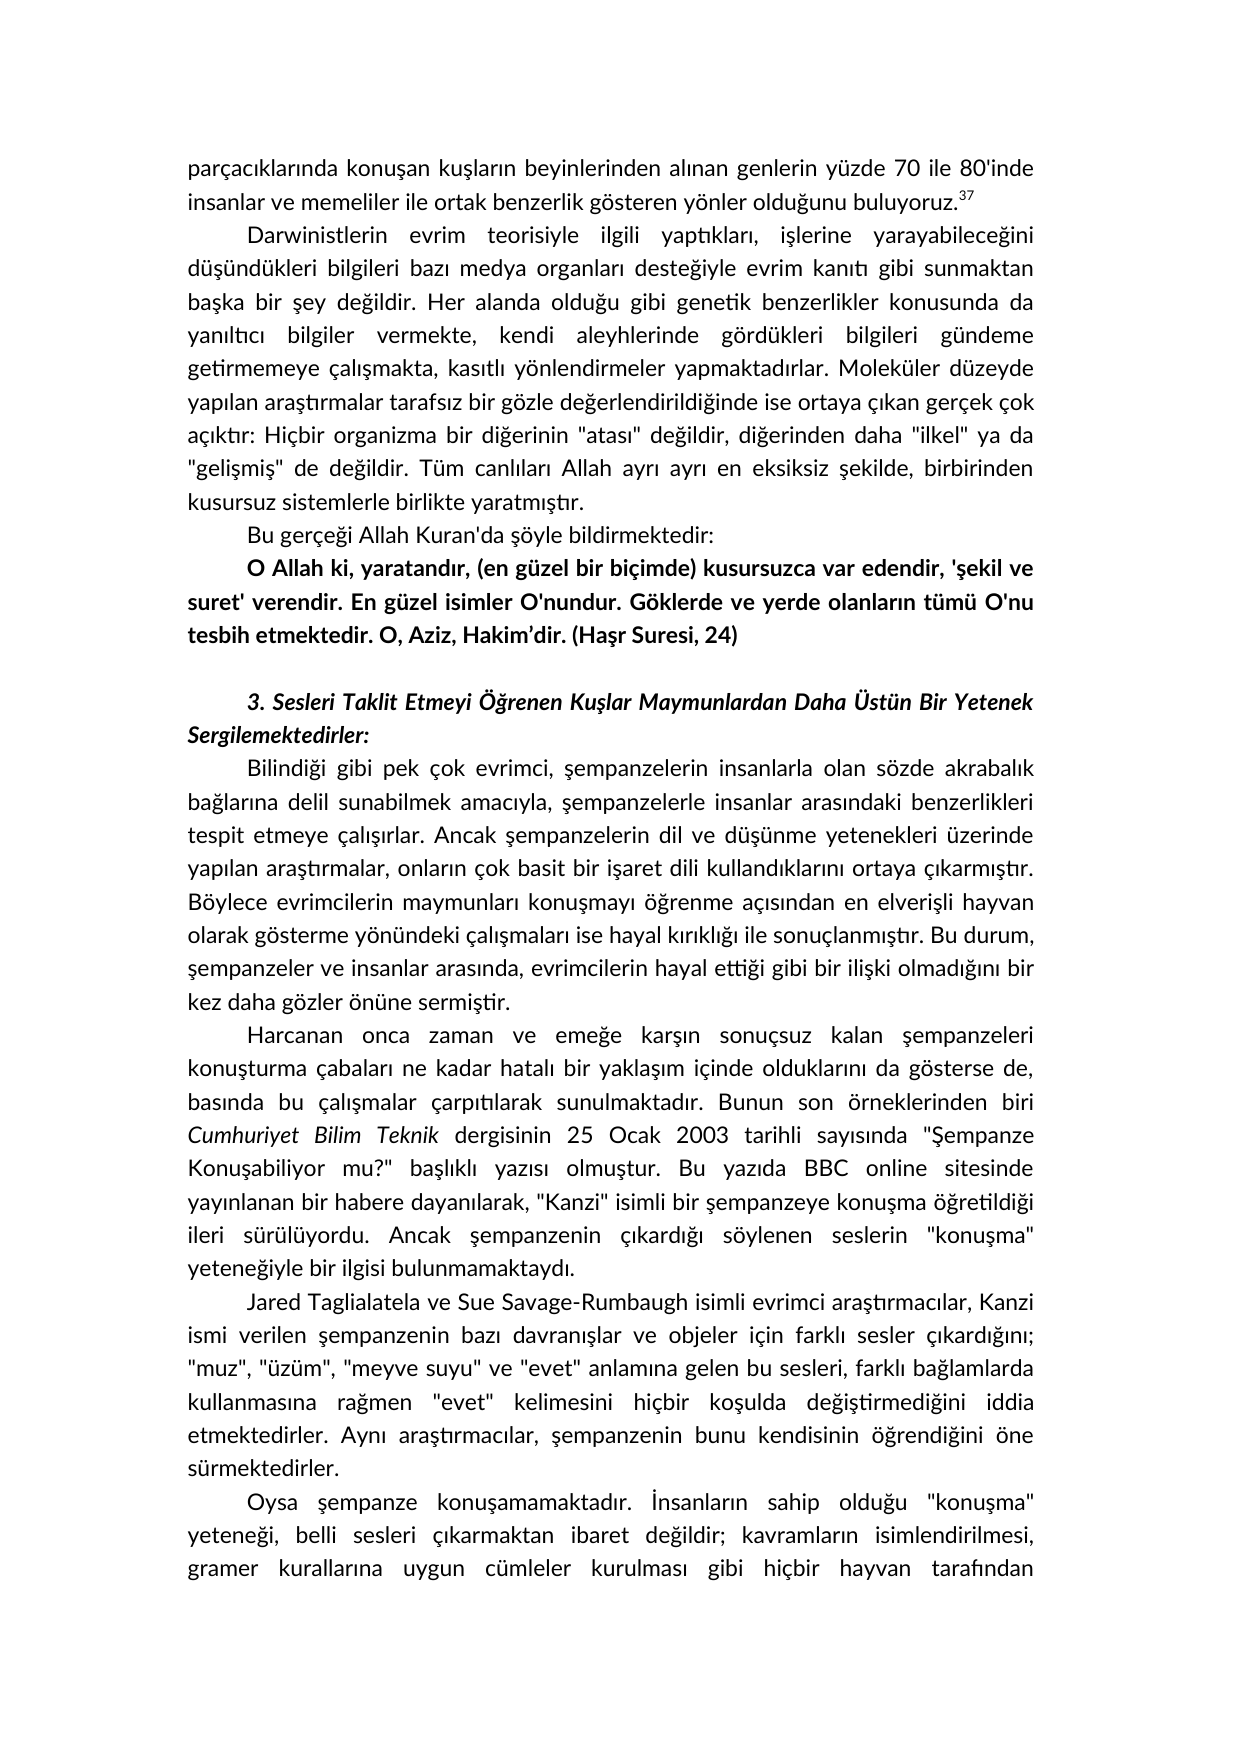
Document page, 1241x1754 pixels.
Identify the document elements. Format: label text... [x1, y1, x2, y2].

text Jared Taglialatela ve Sue Savage-Rumbaugh isimli evrimci araştırmacılar, Kanzi ismi verilen şempanzenin bazı davranışlar ve objeler için farklı sesler çıkardığını; "muz", "üzüm", "meyve suyu" ve "evet" anlamına gelen bu sesleri, farklı bağlamlarda kullanmasına rağmen "evet" kelimesini hiçbir koşulda değiştirmediğini iddia etmektedirler. Aynı araştırmacılar, şempanzenin bunu kendisinin öğrendiğini öne sürmektedirler. [187, 1283, 1035, 1483]
text Darwinistlerin evrim teorisiyle ilgili yaptıkları, işlerine yarayabileceğini düşündükleri bilgileri bazı medya organları desteğiyle evrim kanıtı gibi sunmaktan başka bir şey değildir. Her alanda olduğu gibi genetik benzerlikler konusunda da yanıltıcı bilgiler vermekte, kendi aleyhlerinde gördükleri bilgileri gündeme getirmemeye çalışmakta, kasıtlı yönlendirmeler yapmaktadırlar. Moleküler düzeyde yapılan araştırmalar tarafsız bir gözle değerlendirildiğinde ise ortaya çıkan gerçek çok açıktır: Hiçbir organizma bir diğerinin "atası" değildir, diğerinden daha "ilkel" ya da "gelişmiş" de değildir. Tüm canlıları Allah ayrı ayrı en eksiksiz şekilde, birbirinden kusursuz sistemlerle birlikte yaratmıştır. [187, 217, 1035, 517]
text 3. Sesleri Taklit Etmeyi Öğrenen Kuşlar Maymunlardan Daha Üstün Bir Yetenek Sergilemektedirler: [187, 683, 1035, 750]
text Harcanan onca zaman ve emeğe karşın sonuçsuz kalan şempanzeleri konuşturma çabaları ne kadar hatalı bir yaklaşım içinde olduklarını da gösterse de, basında bu çalışmalar çarpıtılarak sunulmaktadır. Bunun son örneklerinden biri Cumhuriyet Bilim Teknik dergisinin 25 Ocak 2003 tarihli sayısında "Şempanze Konuşabiliyor mu?" başlıklı yazısı olmuştur. Bu yazıda BBC online sitesinde yayınlanan bir habere dayanılarak, "Kanzi" isimli bir şempanzeye konuşma öğretildiği ileri sürülüyordu. Ancak şempanzenin çıkardığı söylenen seslerin "konuşma" yeteneğiyle bir ilgisi bulunmamaktaydı. [187, 1017, 1035, 1283]
text parçacıklarında konuşan kuşların beyinlerinden alınan genlerin yüzde 70 ile 80'inde insanlar ve memeliler ile ortak benzerlik gösteren yönler olduğunu buluyoruz.37 [187, 150, 1035, 217]
text Oysa şempanze konuşamamaktadır. İnsanların sahip olduğu "konuşma" yeteneği, belli sesleri çıkarmaktan ibaret değildir; kavramların isimlendirilmesi, gramer kurallarına uygun cümleler kurulması gibi hiçbir hayvan tarafından [187, 1483, 1035, 1583]
text Bu gerçeği Allah Kuran'da şöyle bildirmektedir: [187, 517, 1035, 550]
text Bilindiği gibi pek çok evrimci, şempanzelerin insanlarla olan sözde akrabalık bağlarına delil sunabilmek amacıyla, şempanzelerle insanlar arasındaki benzerlikleri tespit etmeye çalışırlar. Ancak şempanzelerin dil ve düşünme yetenekleri üzerinde yapılan araştırmalar, onların çok basit bir işaret dili kullandıklarını ortaya çıkarmıştır. Böylece evrimcilerin maymunları konuşmayı öğrenme açısından en elverişli hayvan olarak gösterme yönündeki çalışmaları ise hayal kırıklığı ile sonuçlanmıştır. Bu durum, şempanzeler ve insanlar arasında, evrimcilerin hayal ettiği gibi bir ilişki olmadığını bir kez daha gözler önüne sermiştir. [187, 750, 1035, 1017]
text O Allah ki, yaratandır, (en güzel bir biçimde) kusursuzca var edendir, 'şekil ve suret' verendir. En güzel isimler O'nundur. Göklerde ve yerde olanların tümü O'nu tesbih etmektedir. O, Aziz, Hakim’dir. (Haşr Suresi, 24) [187, 550, 1035, 650]
